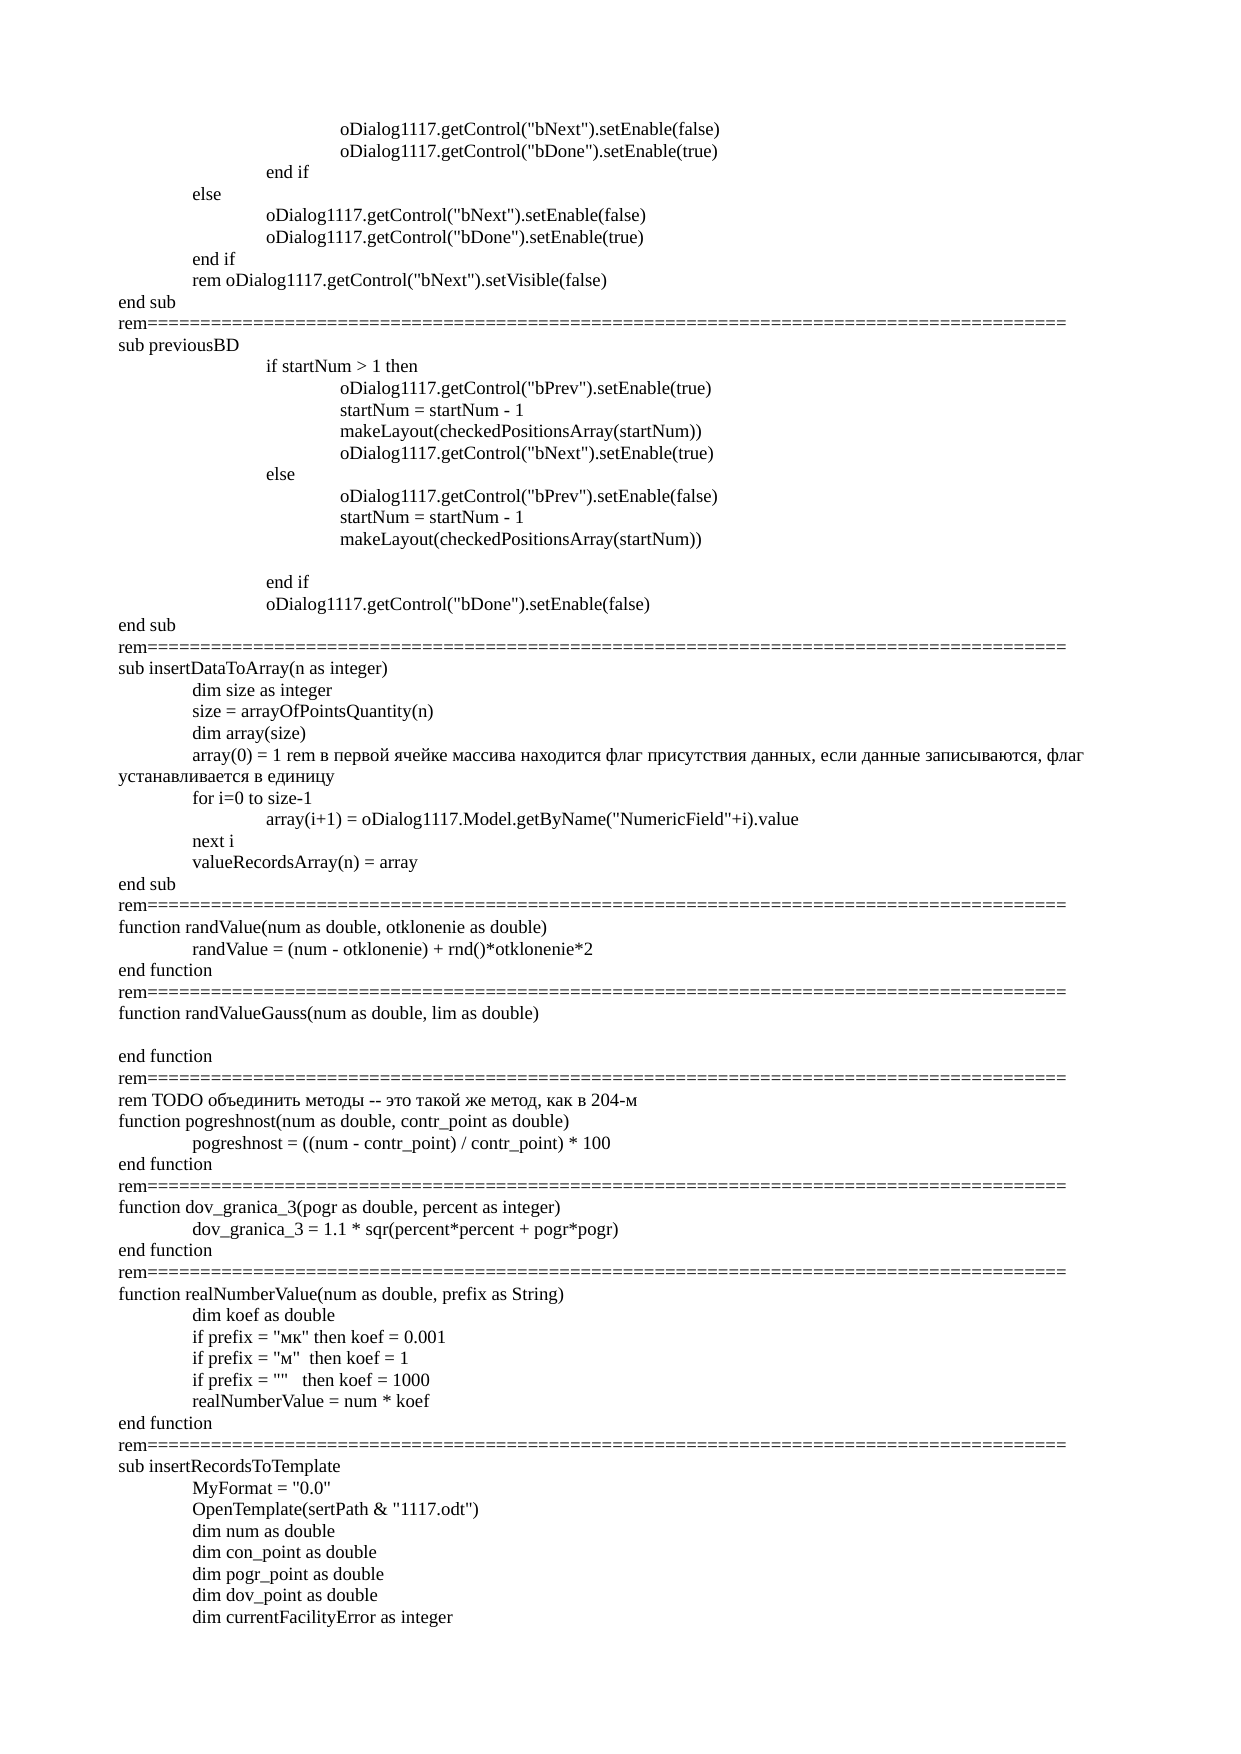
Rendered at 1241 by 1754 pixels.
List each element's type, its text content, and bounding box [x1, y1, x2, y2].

text rem======================================================================================= [118, 636, 1122, 657]
text oDialog1117.getControl("bNext").setEnable(false) [118, 204, 1122, 226]
text sub insertDataToArray(n as integer) [118, 657, 1122, 679]
text rem======================================================================================= [118, 1261, 1122, 1282]
text end function [118, 1412, 1122, 1433]
text next i [118, 830, 1122, 851]
text array(i+1) = oDialog1117.Model.getByName("NumericField"+i).value [118, 808, 1122, 830]
text else [118, 183, 1122, 204]
text function randValueGauss(num as double, lim as double) [118, 1002, 1122, 1024]
text rem======================================================================================= [118, 1175, 1122, 1196]
text function realNumberValue(num as double, prefix as String) [118, 1282, 1122, 1304]
text rem======================================================================================= [118, 981, 1122, 1002]
text rem======================================================================================= [118, 894, 1122, 916]
text end sub [118, 291, 1122, 312]
text end if [118, 247, 1122, 269]
text if prefix = "м" then koef = 1 [118, 1347, 1122, 1369]
text realNumberValue = num * koef [118, 1390, 1122, 1412]
text rem TODO объединить методы -- это такой же метод, как в 204-м [118, 1088, 1122, 1110]
text if startNum > 1 then [118, 355, 1122, 377]
text OpenTemplate(sertPath & "1117.odt") [118, 1498, 1122, 1520]
text end sub [118, 873, 1122, 894]
text end if [118, 161, 1122, 183]
text else [118, 463, 1122, 485]
text rem oDialog1117.getControl("bNext").setVisible(false) [118, 269, 1122, 291]
text dim koef as double [118, 1304, 1122, 1326]
text function pogreshnost(num as double, contr_point as double) [118, 1110, 1122, 1132]
text dim num as double [118, 1520, 1122, 1541]
text end function [118, 959, 1122, 981]
text dim dov_point as double [118, 1584, 1122, 1606]
text sub previousBD [118, 334, 1122, 355]
text array(0) = 1 rem в первой ячейке массива находится флаг присутствия данных, если данные записываются, флаг устанавливается в единицу [118, 743, 1122, 787]
text oDialog1117.getControl("bNext").setEnable(true) [118, 442, 1122, 463]
text rem======================================================================================= [118, 1067, 1122, 1088]
text dim array(size) [118, 722, 1122, 743]
text end if [118, 571, 1122, 592]
text oDialog1117.getControl("bPrev").setEnable(false) [118, 485, 1122, 506]
text function dov_granica_3(pogr as double, percent as integer) [118, 1196, 1122, 1218]
text size = arrayOfPointsQuantity(n) [118, 700, 1122, 722]
text oDialog1117.getControl("bPrev").setEnable(true) [118, 377, 1122, 398]
text rem======================================================================================= [118, 312, 1122, 334]
text function randValue(num as double, otklonenie as double) [118, 916, 1122, 937]
text dim currentFacilityError as integer [118, 1606, 1122, 1627]
text dov_granica_3 = 1.1 * sqr(percent*percent + pogr*pogr) [118, 1218, 1122, 1239]
text MyFormat = "0.0" [118, 1477, 1122, 1498]
text dim con_point as double [118, 1541, 1122, 1563]
text randValue = (num - otklonenie) + rnd()*otklonenie*2 [118, 937, 1122, 959]
text end sub [118, 614, 1122, 636]
text end function [118, 1153, 1122, 1175]
text makeLayout(checkedPositionsArray(startNum)) [118, 420, 1122, 442]
text oDialog1117.getControl("bNext").setEnable(false) [118, 118, 1122, 140]
text makeLayout(checkedPositionsArray(startNum)) [118, 528, 1122, 549]
text oDialog1117.getControl("bDone").setEnable(true) [118, 140, 1122, 161]
text oDialog1117.getControl("bDone").setEnable(false) [118, 592, 1122, 614]
text valueRecordsArray(n) = array [118, 851, 1122, 873]
text dim pogr_point as double [118, 1563, 1122, 1584]
text oDialog1117.getControl("bDone").setEnable(true) [118, 226, 1122, 247]
text end function [118, 1239, 1122, 1261]
text startNum = startNum - 1 [118, 506, 1122, 528]
text dim size as integer [118, 679, 1122, 700]
text if prefix = "мк" then koef = 0.001 [118, 1326, 1122, 1347]
text end function [118, 1045, 1122, 1067]
text rem======================================================================================= [118, 1433, 1122, 1455]
text if prefix = "" then koef = 1000 [118, 1369, 1122, 1390]
text startNum = startNum - 1 [118, 398, 1122, 420]
text pogreshnost = ((num - contr_point) / contr_point) * 100 [118, 1132, 1122, 1153]
text sub insertRecordsToTemplate [118, 1455, 1122, 1477]
text for i=0 to size-1 [118, 787, 1122, 808]
